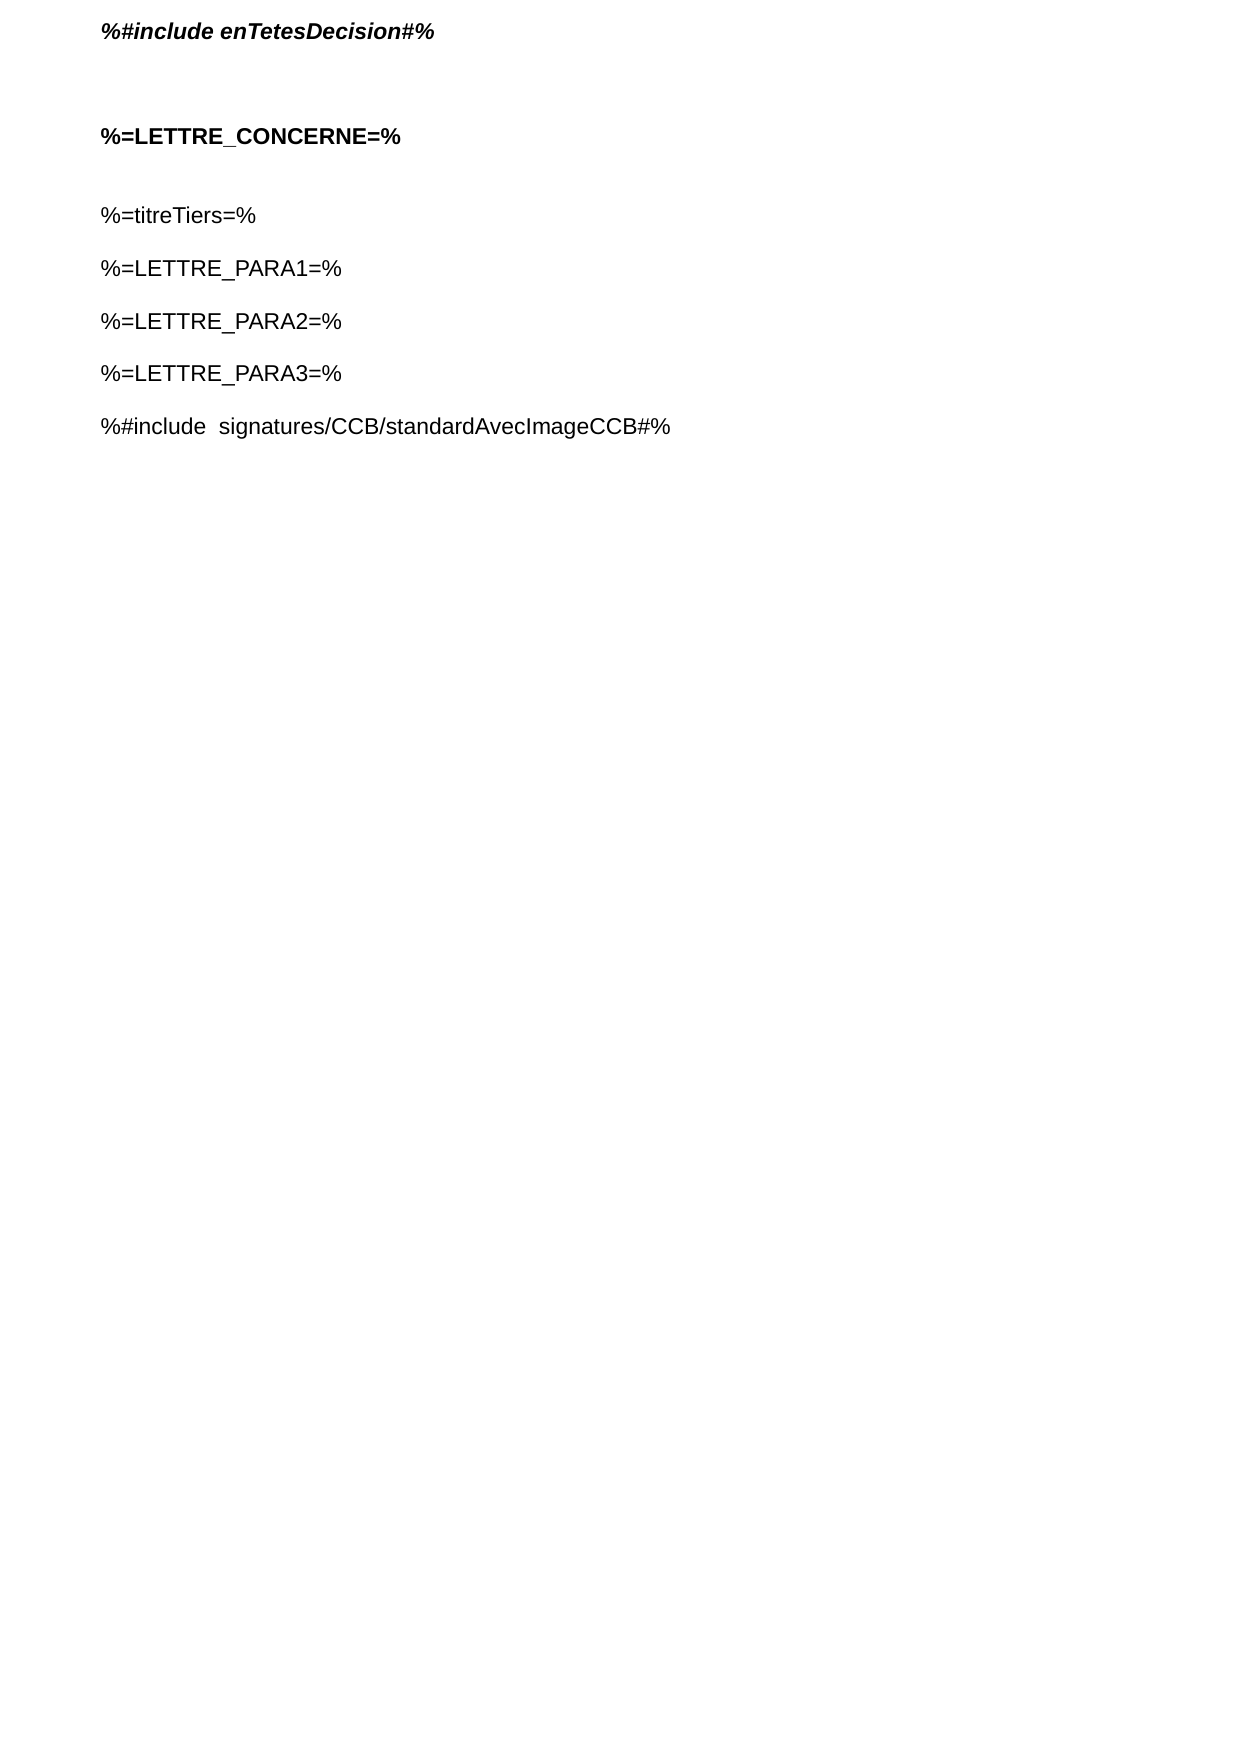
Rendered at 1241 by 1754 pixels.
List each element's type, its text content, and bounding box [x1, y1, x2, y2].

text %#include signatures/CCB/standardAvecImageCCB#% [100, 413, 1122, 439]
text %=LETTRE_PARA1=% [100, 255, 1122, 281]
text %=LETTRE_PARA3=% [100, 360, 1122, 387]
text %#include enTetesDecision#% [100, 18, 1122, 44]
text %=LETTRE_CONCERNE=% [100, 123, 1122, 149]
text %=LETTRE_PARA2=% [100, 308, 1122, 334]
text %=titreTiers=% [100, 202, 1122, 228]
